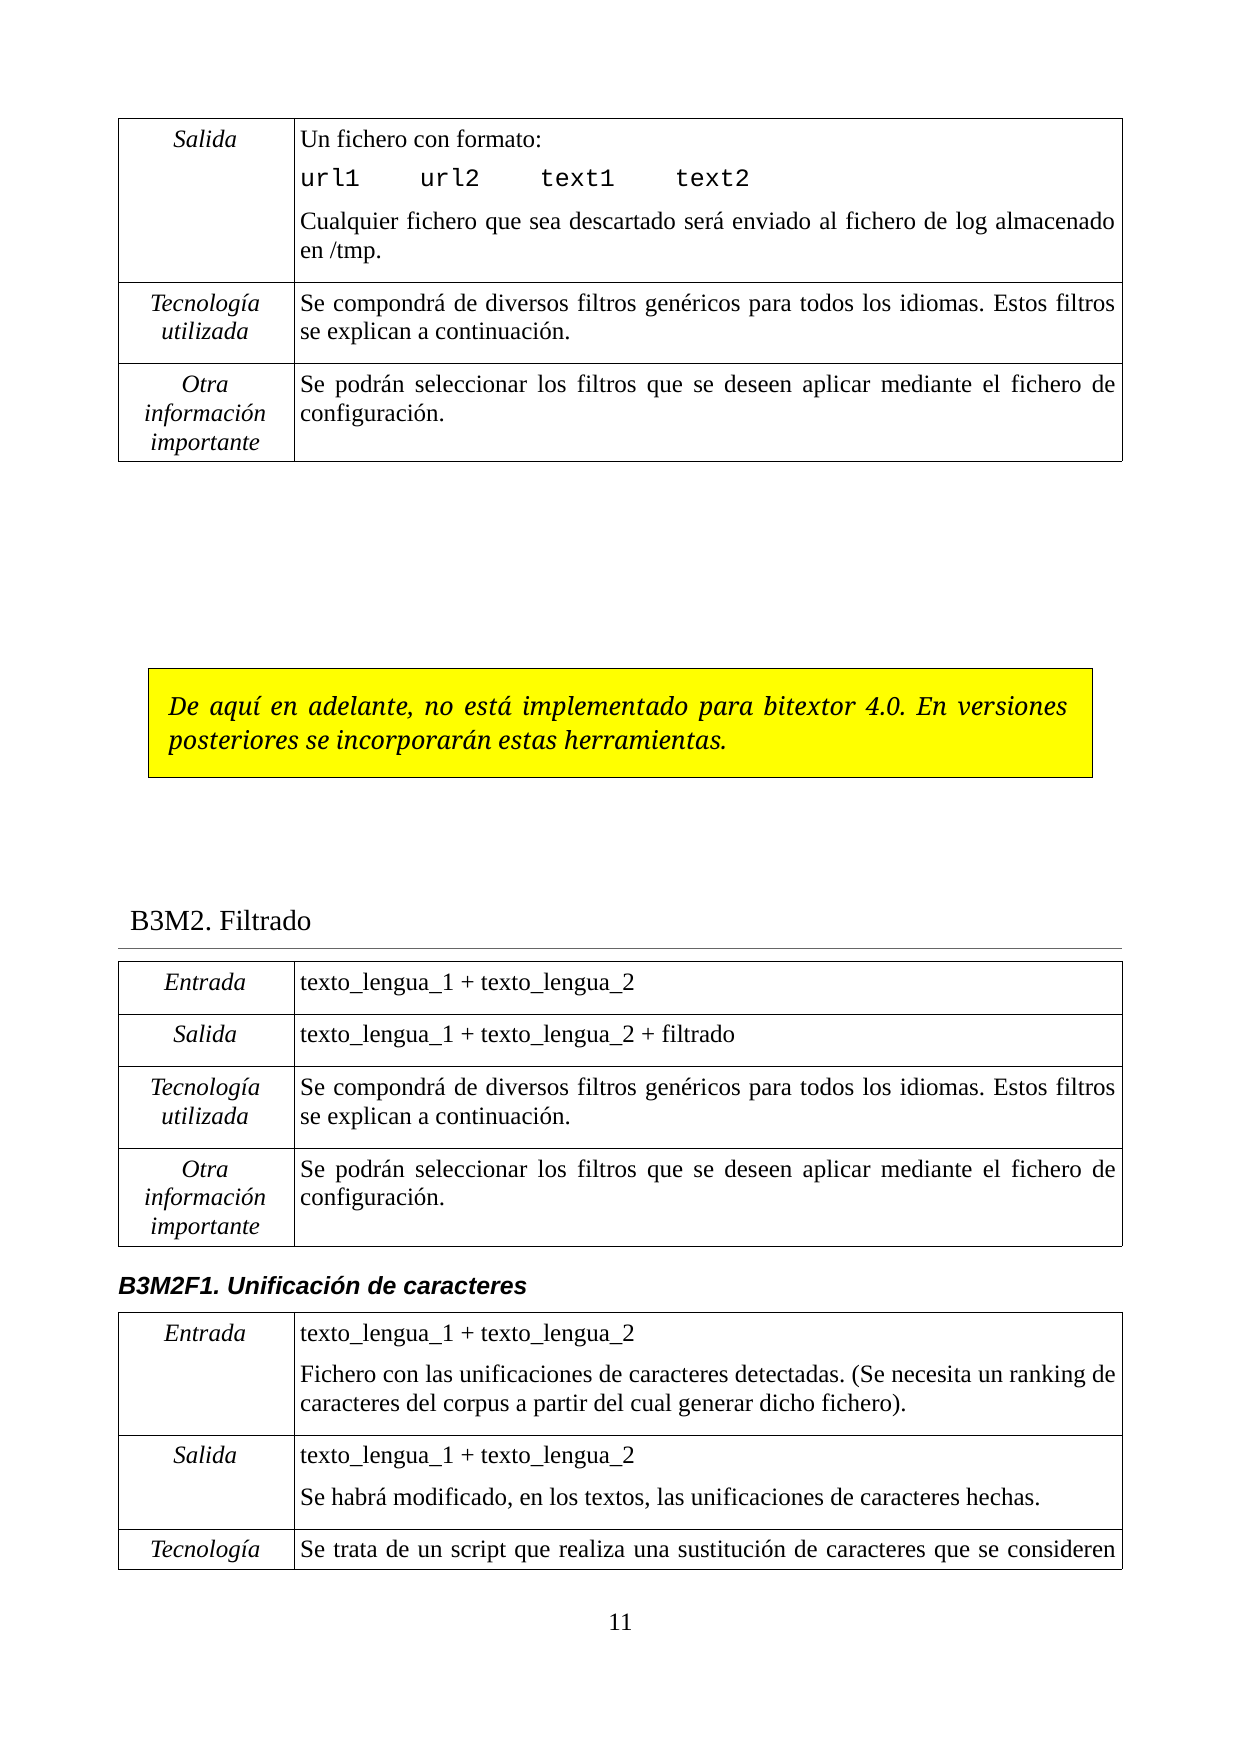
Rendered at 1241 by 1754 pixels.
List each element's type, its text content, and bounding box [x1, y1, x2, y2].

table_cell Se compondrá de diversos filtros genéricos para todos los idiomas. Estos filtros se explican a continuación. [295, 283, 1122, 363]
table_cell Otra información importante [119, 1149, 294, 1246]
table_cell Un fichero con formato: url1 url2 text1 text2 Cualquier fichero que sea descartado será enviado al fichero de log almacenado en /tmp. [295, 119, 1122, 282]
table_header Entrada [119, 962, 294, 1013]
table_cell Se trata de un script que realiza una sustitución de caracteres que se consideren [295, 1530, 1122, 1569]
table_cell Se podrán seleccionar los filtros que se deseen aplicar mediante el fichero de configuración. [295, 364, 1122, 461]
table_header Entrada [119, 1313, 294, 1435]
table_cell Salida [119, 1015, 294, 1066]
table_cell Salida [119, 1436, 294, 1529]
table_cell Se podrán seleccionar los filtros que se deseen aplicar mediante el fichero de configuración. [295, 1149, 1122, 1246]
table_cell Tecnología utilizada [119, 1067, 294, 1148]
table_cell Salida [119, 119, 294, 282]
table_header texto_lengua_1 + texto_lengua_2 Fichero con las unificaciones de caracteres detectadas. (Se necesita un ranking de caracteres del corpus a partir del cual generar dicho fichero). [295, 1313, 1122, 1435]
table_cell Se compondrá de diversos filtros genéricos para todos los idiomas. Estos filtros se explican a continuación. [295, 1067, 1122, 1148]
table_header texto_lengua_1 + texto_lengua_2 [295, 962, 1122, 1013]
table_cell Tecnología utilizada [119, 283, 294, 363]
table_cell texto_lengua_1 + texto_lengua_2 + filtrado [295, 1015, 1122, 1066]
table_cell Otra información importante [119, 364, 294, 461]
text De aquí en adelante, no está implementado para bitextor 4.0. En versiones posteriores se incorporarán estas herramientas. [149, 669, 1092, 777]
table_cell texto_lengua_1 + texto_lengua_2 Se habrá modificado, en los textos, las unificaciones de caracteres hechas. [295, 1436, 1122, 1529]
table_cell Tecnología [119, 1530, 294, 1569]
subtitle B3M2F1. Unificación de caracteres [118, 1271, 1122, 1299]
subtitle B3M2. Filtrado [118, 891, 1122, 948]
